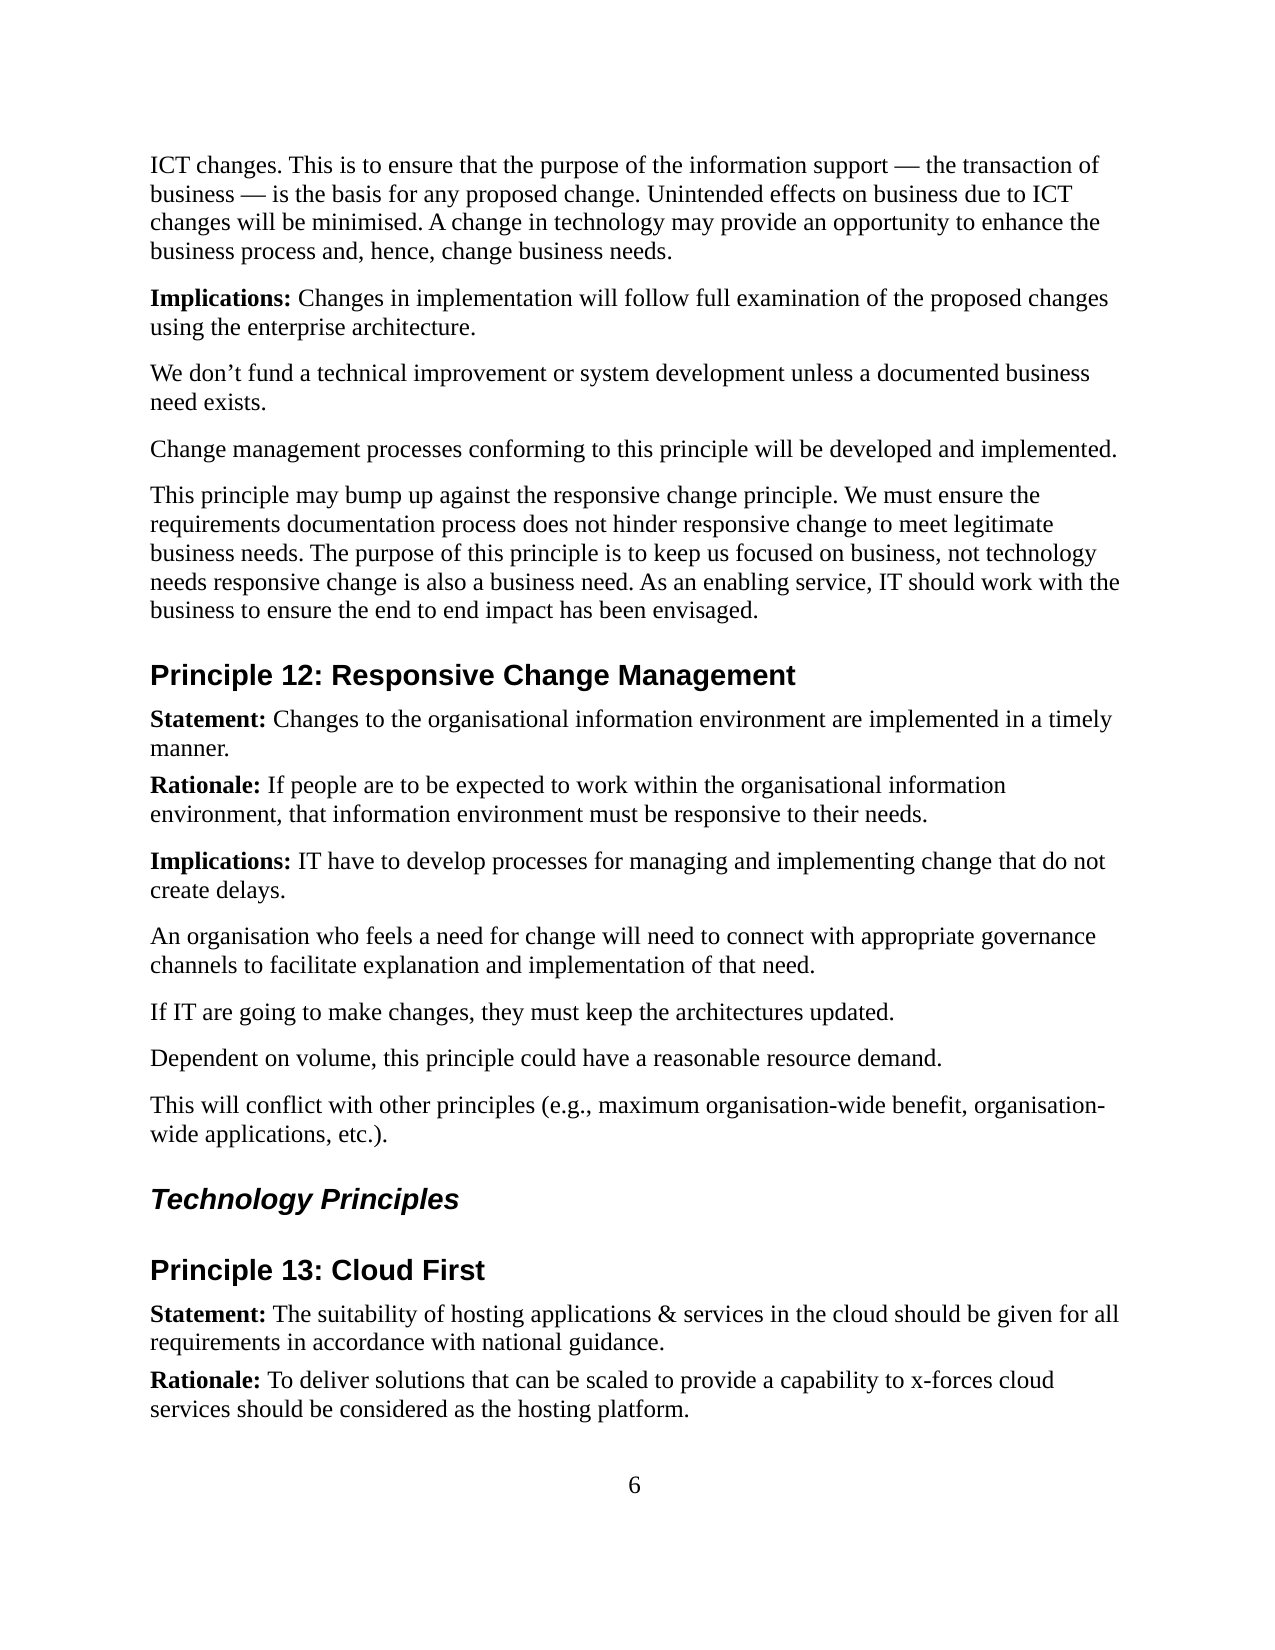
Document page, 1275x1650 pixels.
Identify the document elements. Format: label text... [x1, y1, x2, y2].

subtitle Technology Principles [150, 1182, 1125, 1215]
text An organisation who feels a need for change will need to connect with appropriate governance channels to facilitate explanation and implementation of that need. [150, 921, 1125, 979]
text If IT are going to make changes, they must keep the architectures updated. [150, 997, 1125, 1026]
text Change management processes conforming to this principle will be developed and implemented. [150, 434, 1125, 462]
text Rationale: If people are to be expected to work within the organisational information environment, that information environment must be responsive to their needs. [150, 771, 1125, 828]
text This will conflict with other principles (e.g., maximum organisation-wide benefit, organisation-wide applications, etc.). [150, 1090, 1125, 1148]
subtitle Principle 13: Cloud First [150, 1253, 1125, 1286]
subtitle Principle 12: Responsive Change Management [150, 658, 1125, 692]
text Dependent on volume, this principle could have a reasonable resource demand. [150, 1043, 1125, 1072]
text Statement: The suitability of hosting applications & services in the cloud should be given for all requirements in accordance with national guidance. [150, 1299, 1125, 1356]
text ICT changes. This is to ensure that the purpose of the information support — the transaction of business — is the basis for any proposed change. Unintended effects on business due to ICT changes will be minimised. A change in technology may provide an opportunity to enhance the business process and, hence, change business needs. [150, 150, 1125, 265]
text Statement: Changes to the organisational information environment are implemented in a timely manner. [150, 704, 1125, 762]
text This principle may bump up against the responsive change principle. We must ensure the requirements documentation process does not hinder responsive change to meet legitimate business needs. The purpose of this principle is to keep us focused on business, not technology needs responsive change is also a business need. As an enabling service, IT should work with the business to ensure the end to end impact has been envisaged. [150, 480, 1125, 624]
text We don’t fund a technical improvement or system development unless a documented business need exists. [150, 358, 1125, 416]
text Implications: IT have to develop processes for managing and implementing change that do not create delays. [150, 846, 1125, 903]
text Rationale: To deliver solutions that can be scaled to provide a capability to x-forces cloud services should be considered as the hosting platform. [150, 1365, 1125, 1423]
text Implications: Changes in implementation will follow full examination of the proposed changes using the enterprise architecture. [150, 283, 1125, 340]
